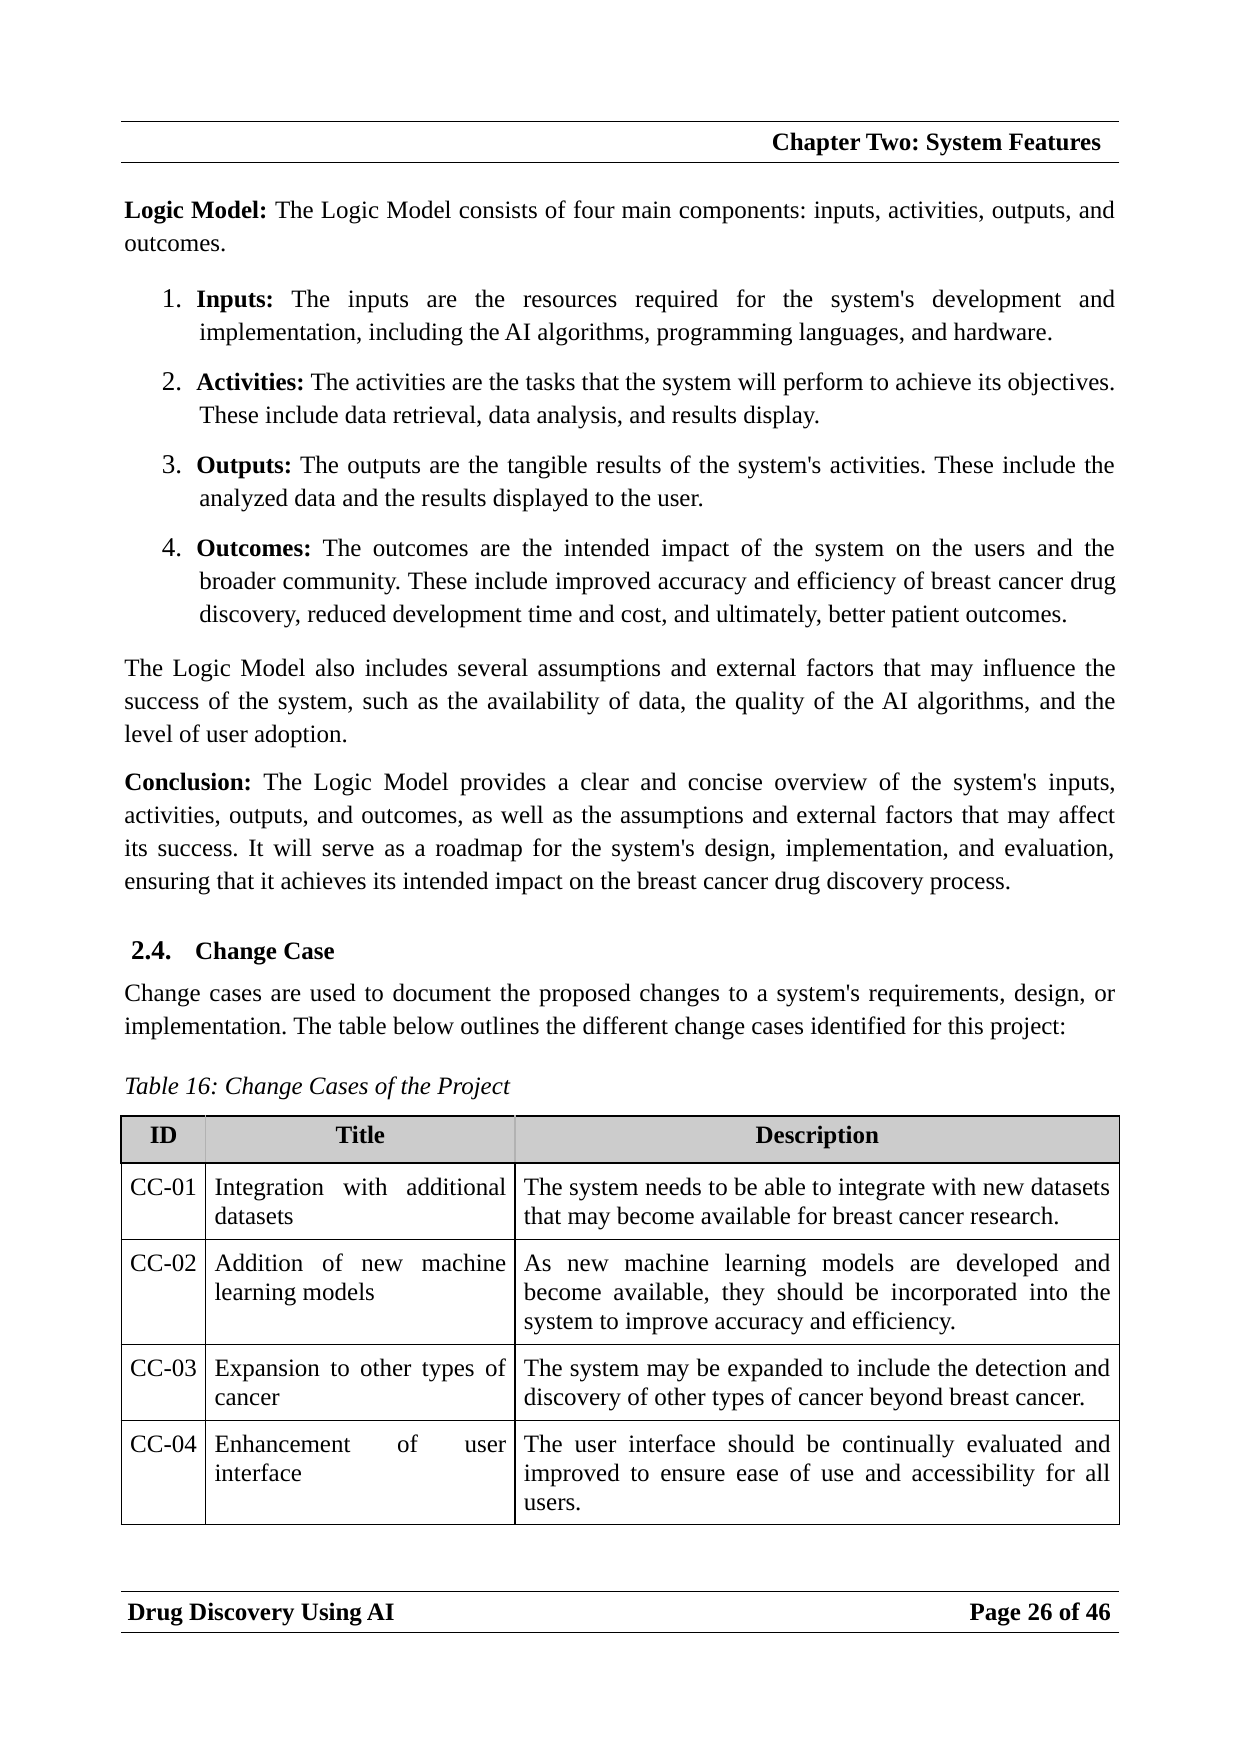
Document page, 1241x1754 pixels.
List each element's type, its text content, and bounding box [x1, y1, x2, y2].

table_cell CC-04 [122, 1421, 205, 1524]
table_cell Addition of new machine learning models [206, 1240, 514, 1343]
table_header Description [516, 1117, 1119, 1162]
text The Logic Model also includes several assumptions and external factors that may influence the success of the system, such as the availability of data, the quality of the AI algorithms, and the level of user adoption. [121, 650, 1119, 748]
text Logic Model: The Logic Model consists of four main components: inputs, activities, outputs, and outcomes. [121, 192, 1119, 260]
subtitle Change Case [121, 931, 1119, 965]
list Outcomes: The outcomes are the intended impact of the system on the users and the broader community. These include improved accuracy and efficiency of breast cancer drug discovery, reduced development time and cost, and ultimately, better patient outcomes. [159, 528, 1119, 631]
table_cell The user interface should be continually evaluated and improved to ensure ease of use and accessibility for all users. [516, 1421, 1119, 1524]
text Table 16: Change Cases of the Project [121, 1068, 1119, 1103]
table_cell CC-01 [122, 1164, 205, 1239]
text Change cases are used to document the proposed changes to a system's requirements, design, or implementation. The table below outlines the different change cases identified for this project: [121, 975, 1119, 1039]
table_cell Enhancement of user interface [206, 1421, 514, 1524]
table_cell Expansion to other types of cancer [206, 1345, 514, 1419]
table_header ID [122, 1117, 205, 1162]
list Inputs: The inputs are the resources required for the system's development and implementation, including the AI algorithms, programming languages, and hardware. [159, 279, 1119, 346]
table_cell As new machine learning models are developed and become available, they should be incorporated into the system to improve accuracy and efficiency. [516, 1240, 1119, 1343]
table_header Title [206, 1117, 514, 1162]
list Activities: The activities are the tasks that the system will perform to achieve its objectives. These include data retrieval, data analysis, and results display. [159, 362, 1119, 429]
table_cell CC-02 [122, 1240, 205, 1343]
list Outputs: The outputs are the tangible results of the system's activities. These include the analyzed data and the results displayed to the user. [159, 445, 1119, 512]
table_cell CC-03 [122, 1345, 205, 1419]
text Conclusion: The Logic Model provides a clear and concise overview of the system's inputs, activities, outputs, and outcomes, as well as the assumptions and external factors that may affect its success. It will serve as a roadmap for the system's design, implementation, and evaluation, ensuring that it achieves its intended impact on the breast cancer drug discovery process. [121, 764, 1119, 894]
table_cell The system may be expanded to include the detection and discovery of other types of cancer beyond breast cancer. [516, 1345, 1119, 1419]
table_cell Integration with additional datasets [206, 1164, 514, 1239]
table_cell The system needs to be able to integrate with new datasets that may become available for breast cancer research. [516, 1164, 1119, 1239]
